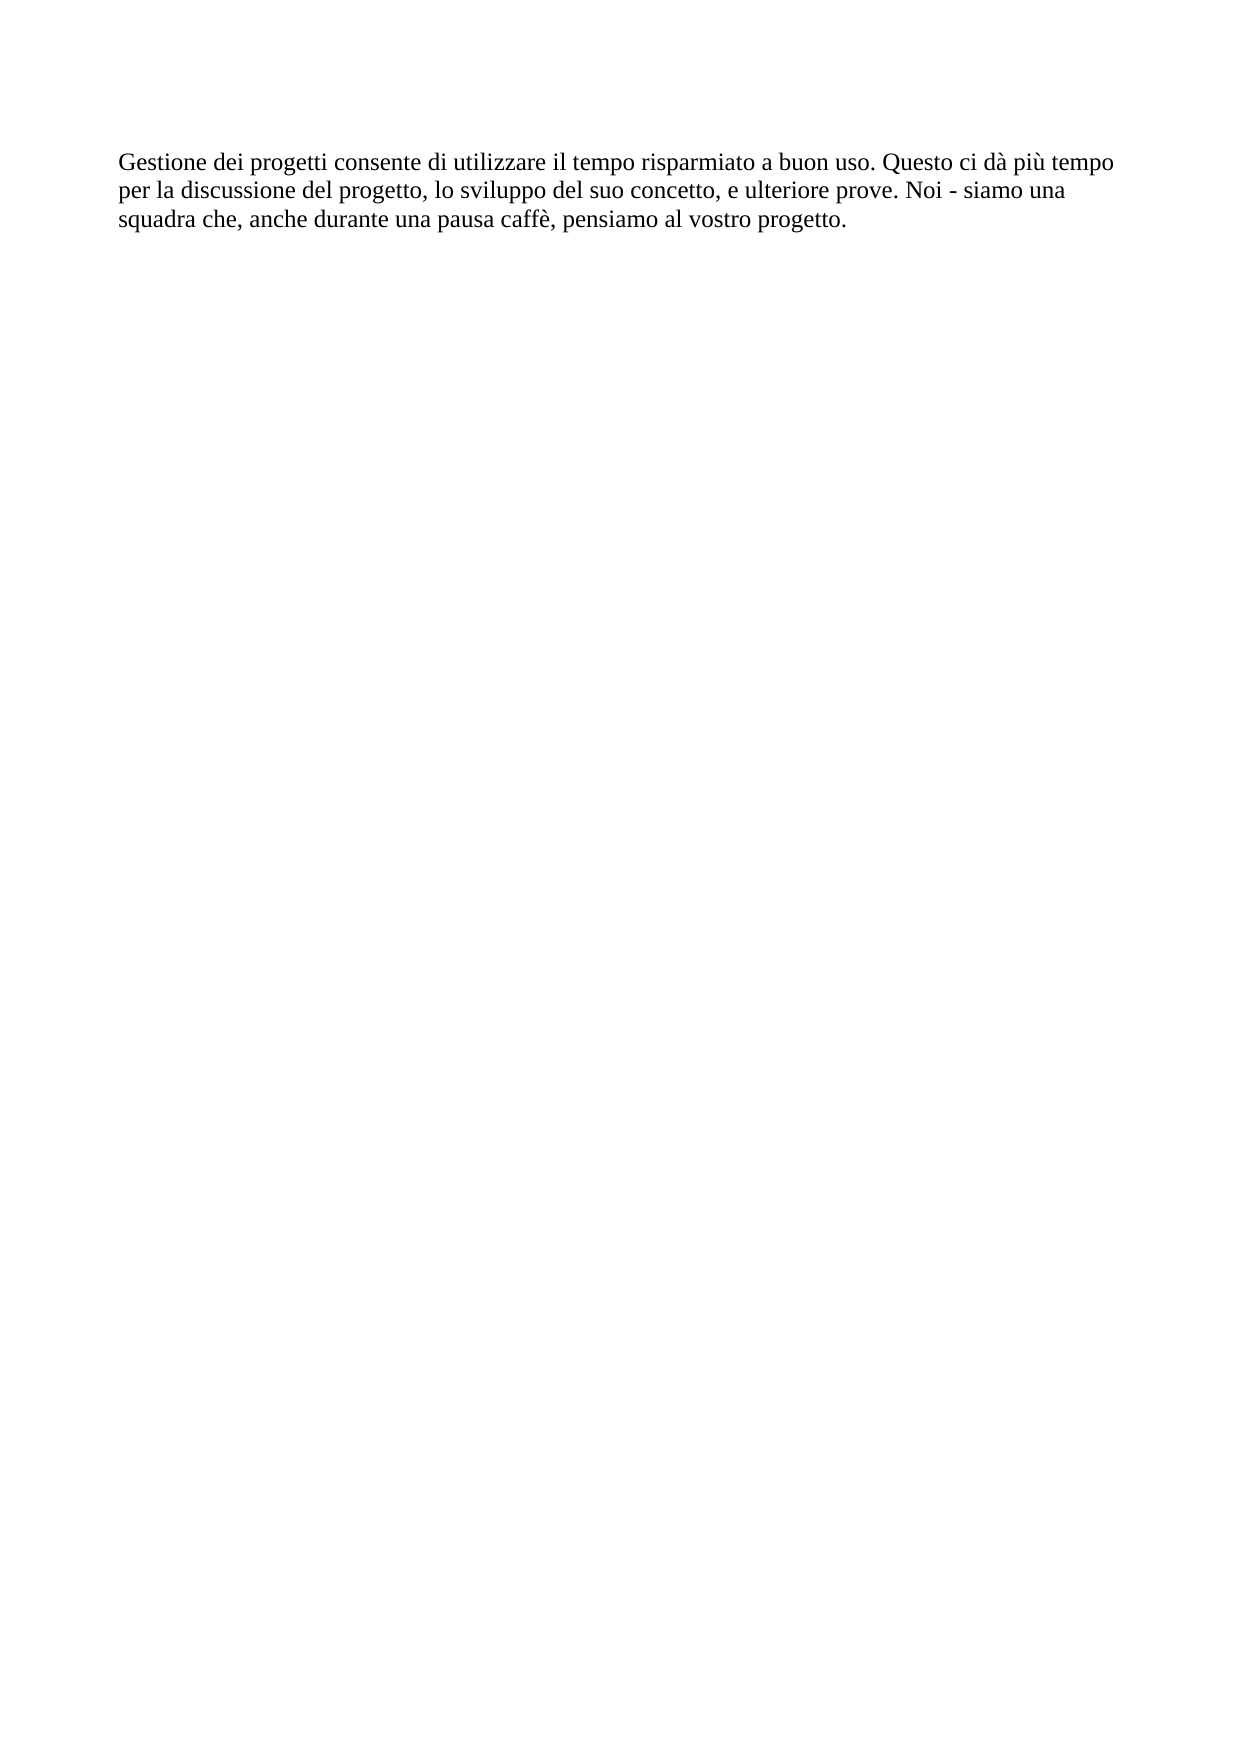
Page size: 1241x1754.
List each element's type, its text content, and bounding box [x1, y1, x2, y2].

text Gestione dei progetti consente di utilizzare il tempo risparmiato a buon uso. Questo ci dà più tempo per la discussione del progetto, lo sviluppo del suo concetto, e ulteriore prove. Noi - siamo una squadra che, anche durante una pausa caffè, pensiamo al vostro progetto. [118, 147, 1122, 233]
